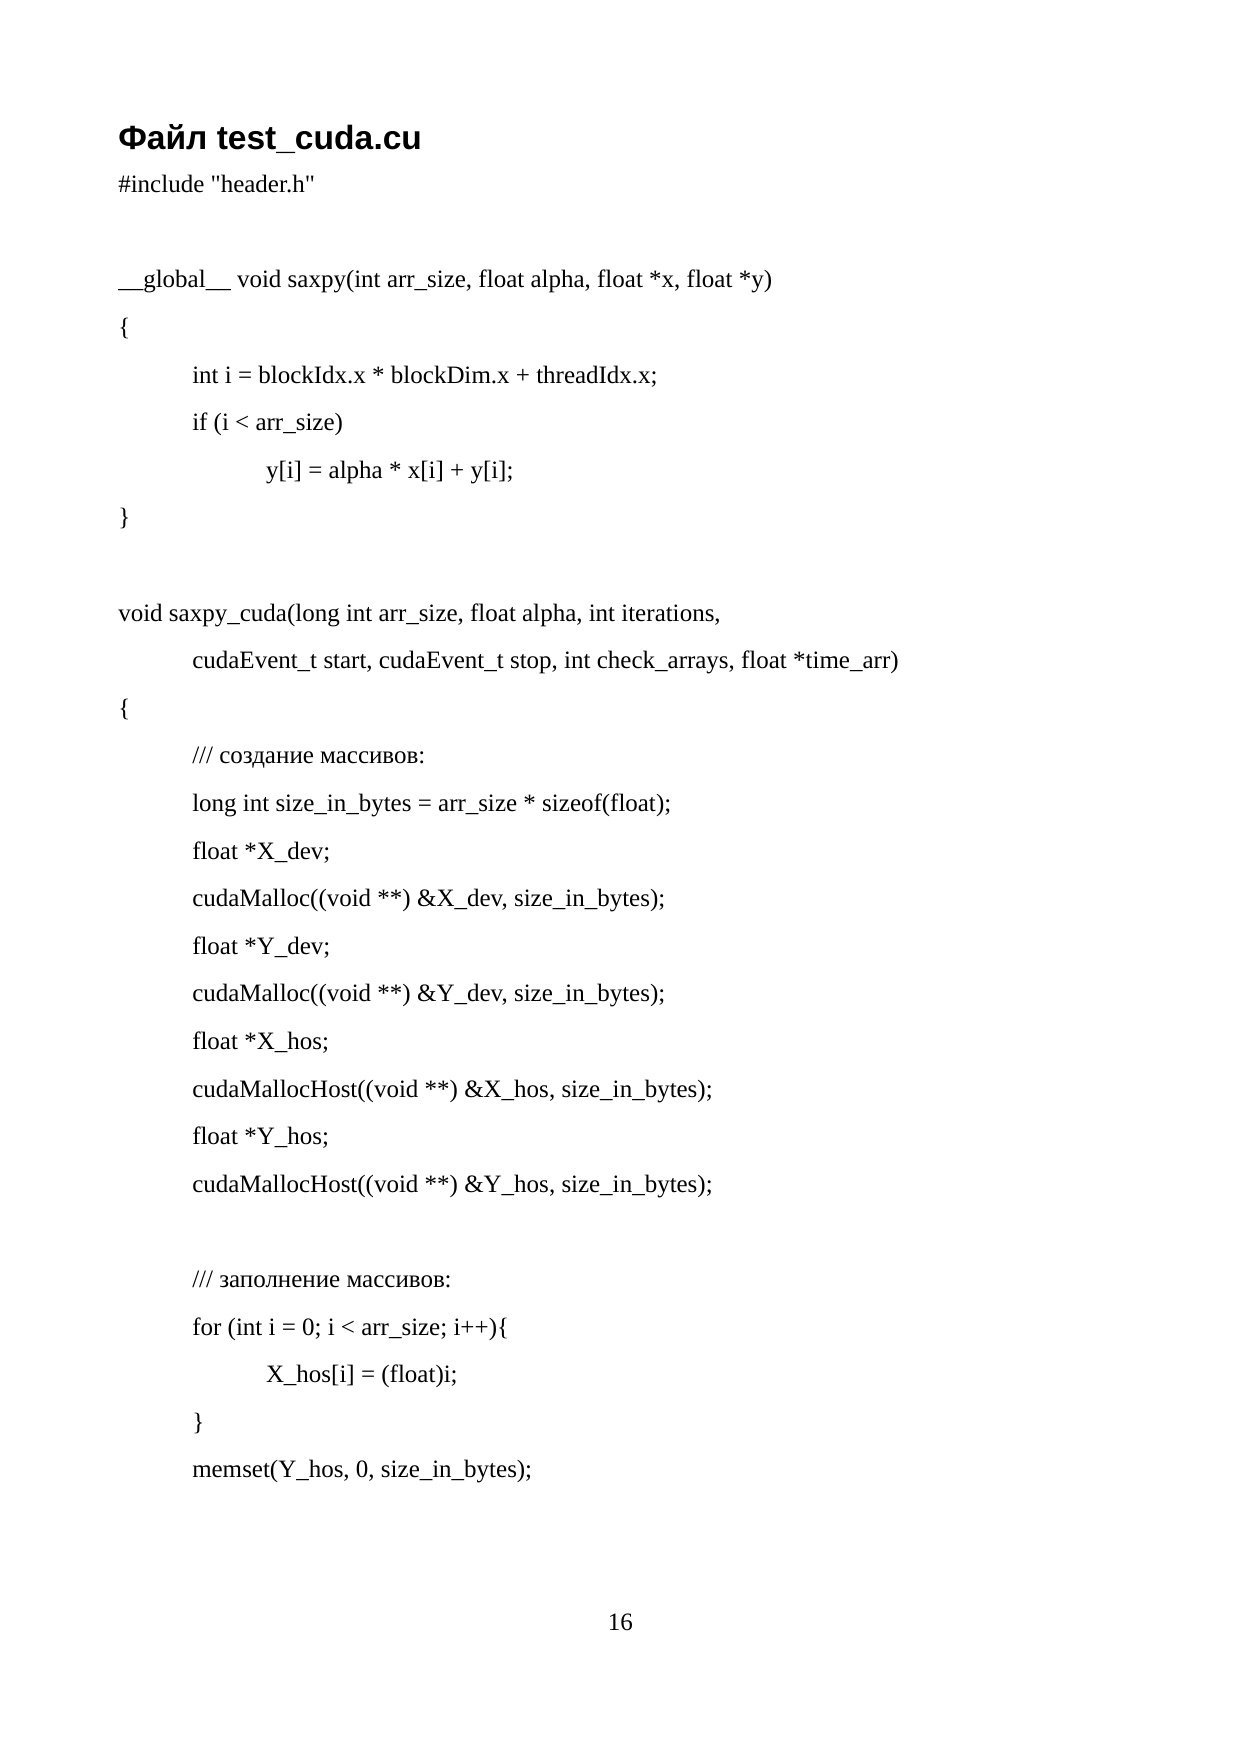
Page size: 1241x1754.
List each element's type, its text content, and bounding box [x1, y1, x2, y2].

text float *X_hos; [118, 1026, 1122, 1055]
text cudaMalloc((void **) &X_dev, size_in_bytes); [118, 883, 1122, 912]
text } [118, 502, 1122, 531]
text } [118, 1407, 1122, 1436]
text cudaMallocHost((void **) &Y_hos, size_in_bytes); [118, 1169, 1122, 1198]
text float *X_dev; [118, 836, 1122, 864]
text float *Y_dev; [118, 931, 1122, 960]
text float *Y_hos; [118, 1121, 1122, 1150]
text __global__ void saxpy(int arr_size, float alpha, float *x, float *y) [118, 264, 1122, 293]
text for (int i = 0; i < arr_size; i++){ [118, 1312, 1122, 1341]
text #include "header.h" [118, 169, 1122, 198]
text cudaMalloc((void **) &Y_dev, size_in_bytes); [118, 978, 1122, 1007]
text { [118, 693, 1122, 722]
text void saxpy_cuda(long int arr_size, float alpha, int iterations, [118, 598, 1122, 626]
text y[i] = alpha * x[i] + y[i]; [118, 455, 1122, 484]
subtitle Файл test_cuda.cu [118, 118, 1122, 157]
text int i = blockIdx.x * blockDim.x + threadIdx.x; [118, 360, 1122, 388]
text X_hos[i] = (float)i; [118, 1359, 1122, 1388]
text if (i < arr_size) [118, 407, 1122, 436]
text cudaEvent_t start, cudaEvent_t stop, int check_arrays, float *time_arr) [118, 645, 1122, 674]
text cudaMallocHost((void **) &X_hos, size_in_bytes); [118, 1074, 1122, 1102]
text /// создание массивов: [118, 741, 1122, 769]
text memset(Y_hos, 0, size_in_bytes); [118, 1454, 1122, 1483]
text long int size_in_bytes = arr_size * sizeof(float); [118, 788, 1122, 817]
text { [118, 312, 1122, 341]
text /// заполнение массивов: [118, 1264, 1122, 1293]
